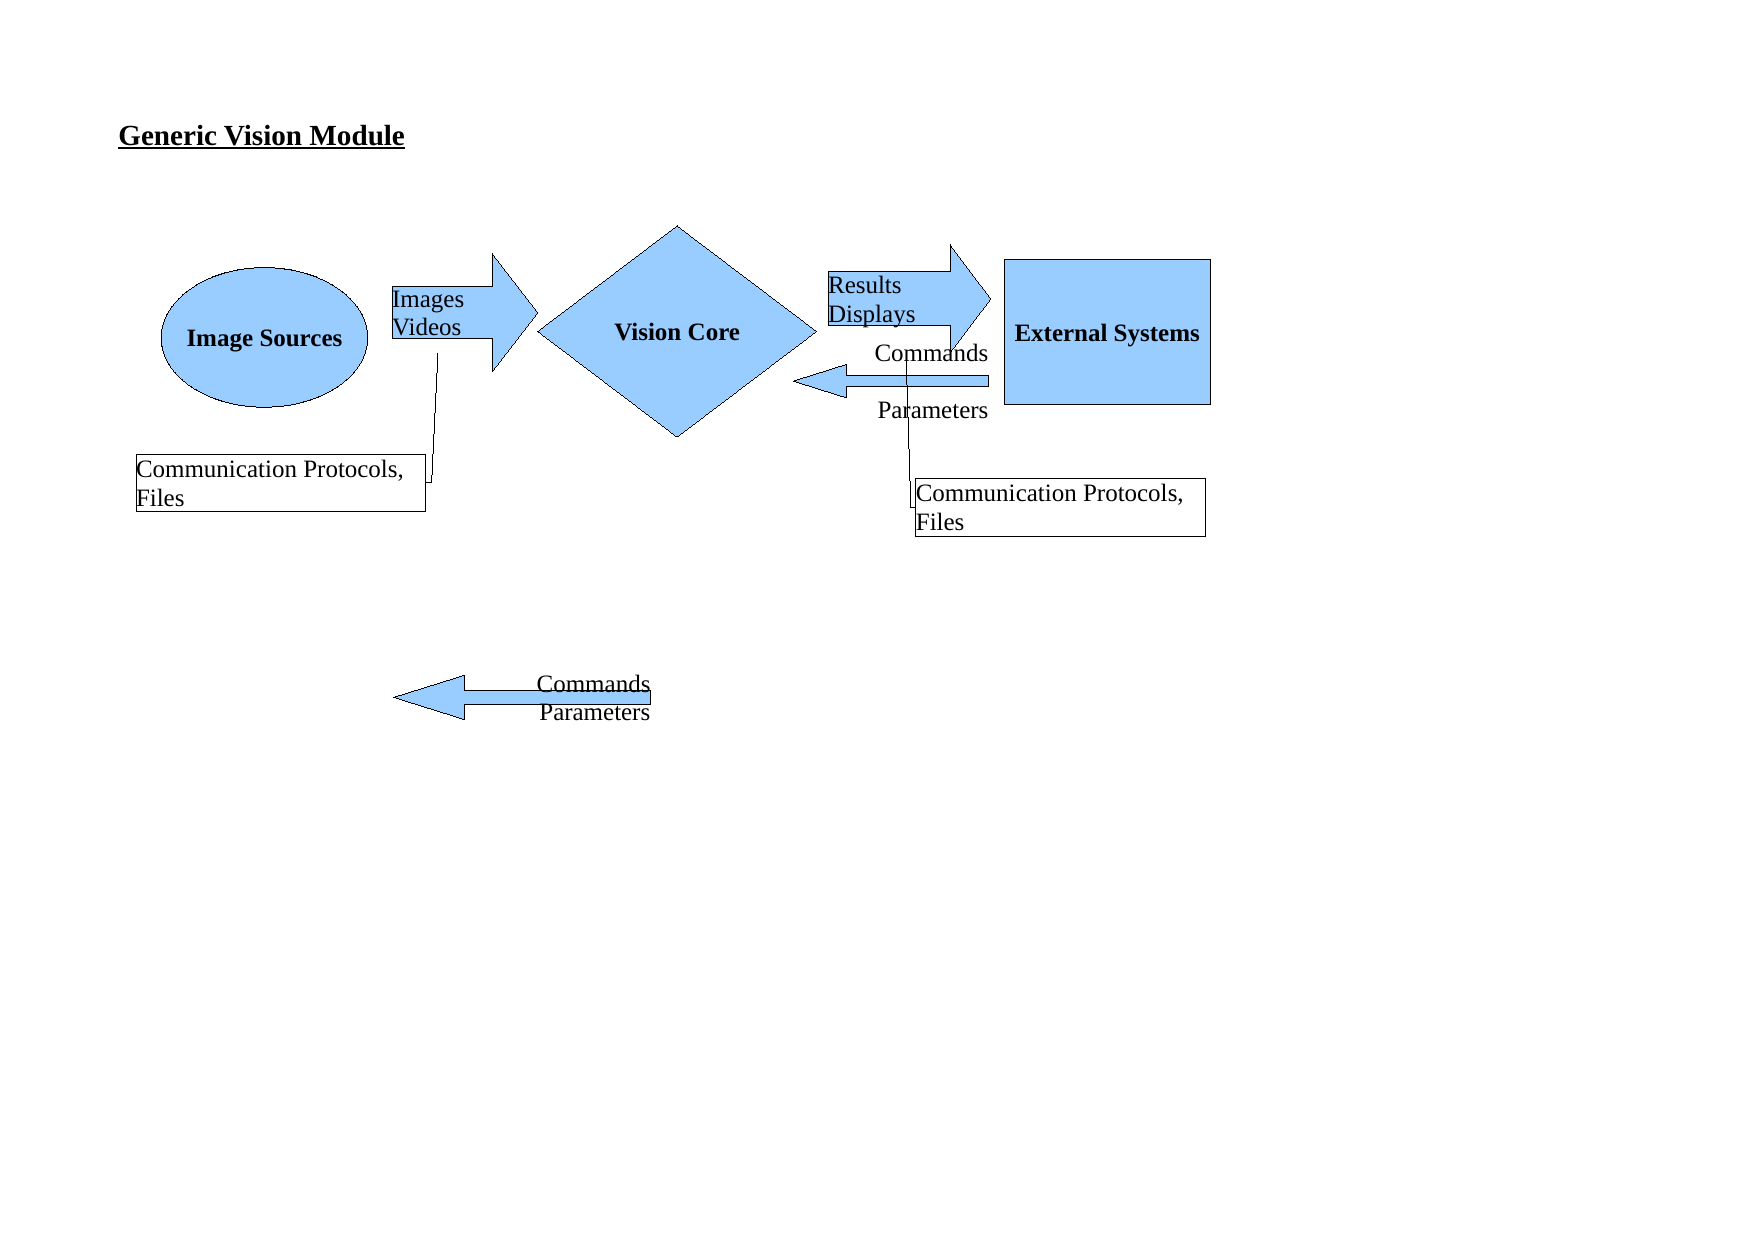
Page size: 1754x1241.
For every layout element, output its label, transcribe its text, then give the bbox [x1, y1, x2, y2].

text Generic Vision Module [118, 118, 1636, 152]
